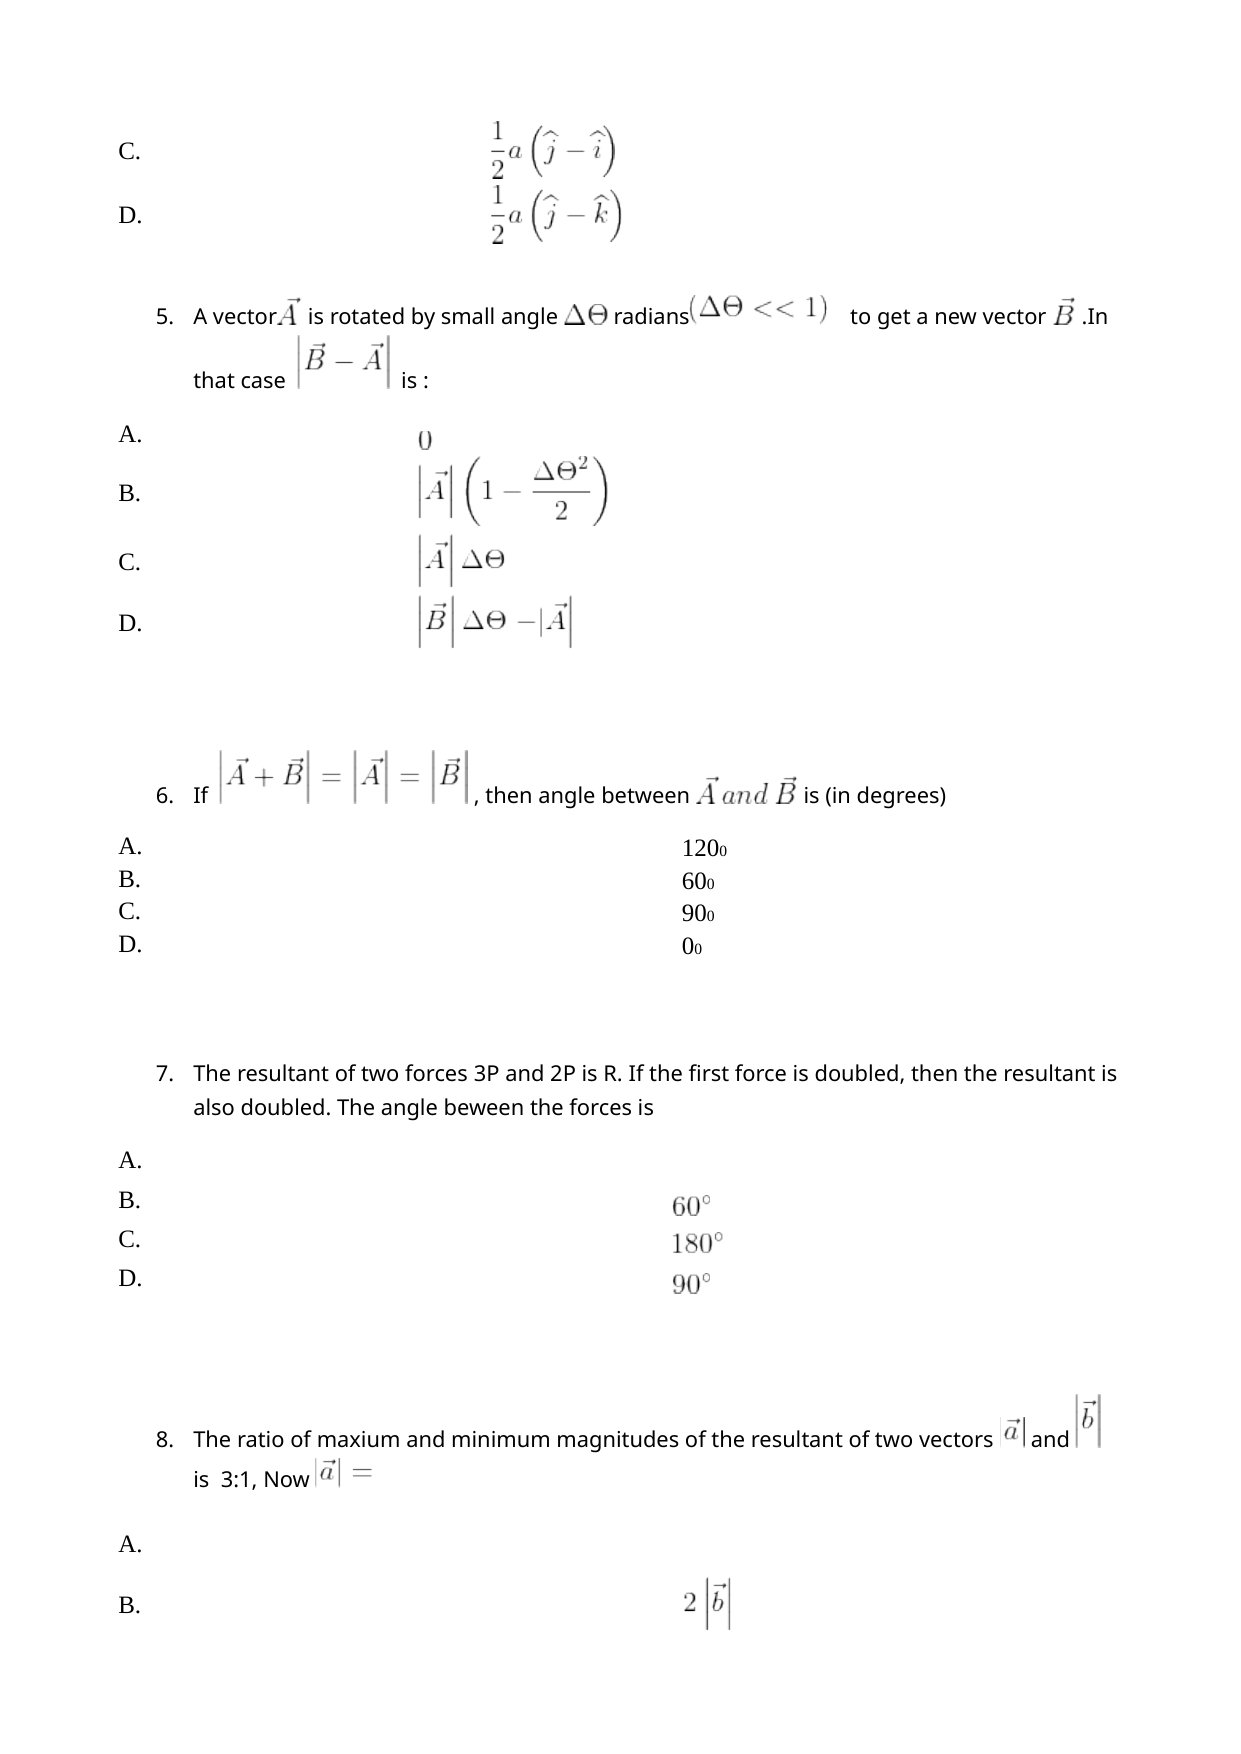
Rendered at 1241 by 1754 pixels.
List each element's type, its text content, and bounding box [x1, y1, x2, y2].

table_cell [673, 1219, 1122, 1258]
table_cell [673, 1180, 1122, 1219]
picture [1075, 1394, 1101, 1448]
table_cell B. [118, 453, 418, 531]
table_cell [673, 1258, 1122, 1297]
table_header [418, 414, 1122, 453]
table_cell [491, 118, 1122, 182]
list The resultant of two forces 3P and 2P is R. If the first force is doubled, then the resultant is also doubled. The angle beween the forces is [156, 1058, 1122, 1122]
table_cell D. [118, 927, 682, 960]
table_header [684, 1513, 1122, 1574]
table_header A. [118, 829, 682, 862]
picture [491, 121, 615, 179]
table_header A. [118, 1141, 673, 1179]
picture [683, 1577, 731, 1632]
table_cell [684, 1574, 1122, 1635]
picture [491, 185, 622, 244]
picture [418, 456, 608, 528]
picture [418, 534, 505, 589]
table_cell 00 [682, 927, 1122, 960]
table_cell [418, 592, 1122, 653]
table_cell C. [118, 118, 491, 182]
picture [1052, 296, 1076, 325]
table_cell B. [118, 1180, 673, 1219]
table_cell 900 [682, 895, 1122, 927]
picture [297, 335, 390, 389]
table_cell C. [118, 895, 682, 927]
picture [672, 1195, 710, 1216]
list A vector is rotated by small angle radians to get a new vector .In that case is : [156, 295, 1122, 395]
picture [696, 775, 798, 804]
table_cell D. [118, 1258, 673, 1297]
table_header 1200 [682, 829, 1122, 862]
picture [418, 431, 433, 450]
picture [276, 296, 302, 325]
table_header A. [118, 1513, 683, 1574]
picture [672, 1232, 723, 1255]
table_cell D. [118, 592, 418, 653]
table_cell C. [118, 531, 418, 592]
picture [1000, 1417, 1025, 1448]
picture [672, 1273, 710, 1294]
table_cell [418, 531, 1122, 592]
table_header [673, 1141, 1122, 1179]
list If , then angle between is (in degrees) [156, 750, 1122, 810]
picture [563, 304, 608, 325]
table_cell [418, 453, 1122, 531]
picture [315, 1458, 372, 1488]
table_header A. [118, 414, 418, 453]
table_cell B. [118, 862, 682, 894]
table_cell D. [118, 182, 491, 246]
table_cell 600 [682, 862, 1122, 894]
list The ratio of maxium and minimum magnitudes of the resultant of two vectors and is 3:1, Now [156, 1394, 1122, 1494]
table_cell C. [118, 1219, 673, 1258]
table_cell [491, 182, 1122, 246]
picture [418, 595, 572, 650]
table_cell B. [118, 1574, 683, 1635]
picture [689, 295, 828, 325]
picture [219, 750, 468, 804]
